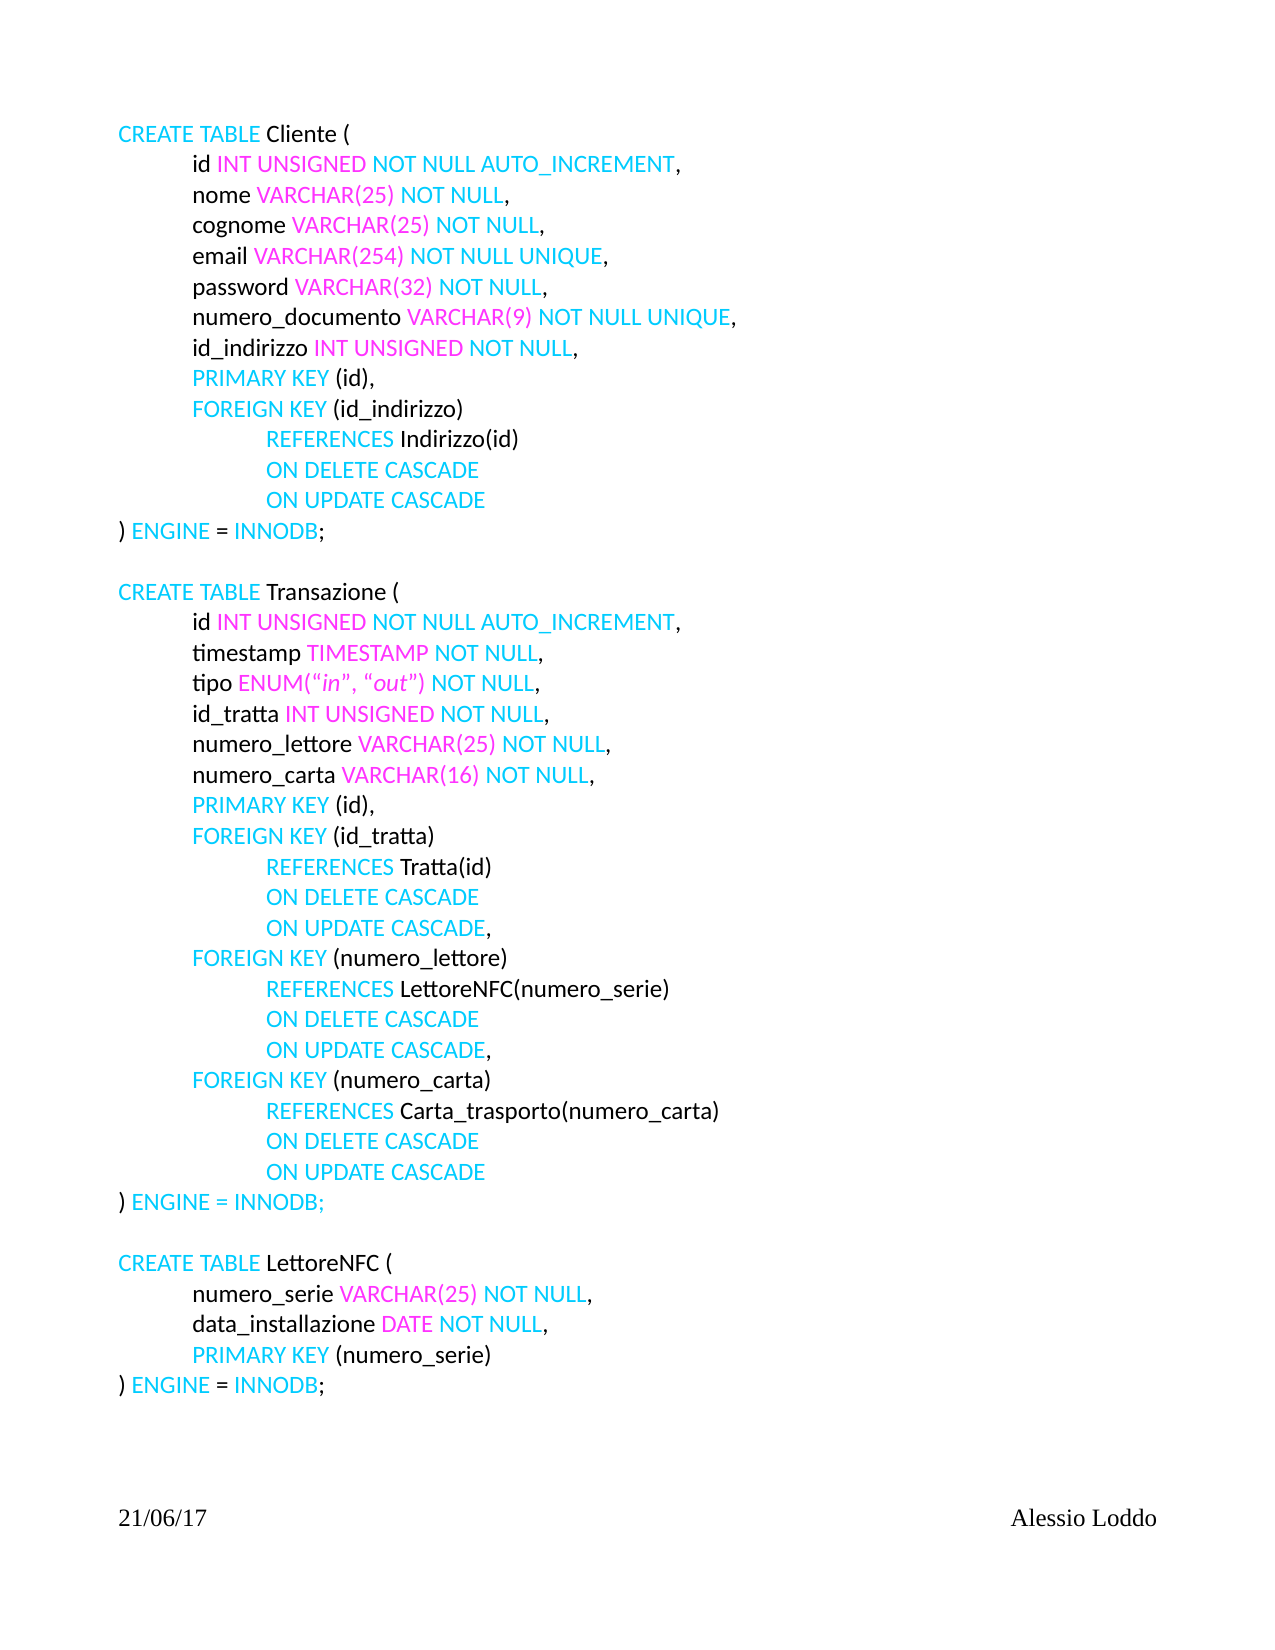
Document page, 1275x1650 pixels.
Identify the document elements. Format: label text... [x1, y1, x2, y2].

text REFERENCES Tratta(id) [118, 851, 1157, 881]
text numero_serie VARCHAR(25) NOT NULL, [118, 1278, 1157, 1308]
text REFERENCES Indirizzo(id) [118, 423, 1157, 454]
text FOREIGN KEY (numero_lettore) [118, 942, 1157, 973]
text ON UPDATE CASCADE, [118, 912, 1157, 942]
text data_installazione DATE NOT NULL, [118, 1308, 1157, 1339]
text ON DELETE CASCADE [118, 881, 1157, 912]
text id INT UNSIGNED NOT NULL AUTO_INCREMENT, [118, 149, 1157, 179]
text numero_carta VARCHAR(16) NOT NULL, [118, 759, 1157, 789]
text ON DELETE CASCADE [118, 1003, 1157, 1034]
text id_tratta INT UNSIGNED NOT NULL, [118, 698, 1157, 728]
text PRIMARY KEY (numero_serie) [118, 1339, 1157, 1369]
text PRIMARY KEY (id), [118, 789, 1157, 820]
text FOREIGN KEY (id_tratta) [118, 820, 1157, 851]
text timestamp TIMESTAMP NOT NULL, [118, 637, 1157, 667]
text email VARCHAR(254) NOT NULL UNIQUE, [118, 240, 1157, 271]
text nome VARCHAR(25) NOT NULL, [118, 179, 1157, 210]
text password VARCHAR(32) NOT NULL, [118, 271, 1157, 301]
text PRIMARY KEY (id), [118, 362, 1157, 393]
text ) ENGINE = INNODB; [118, 515, 1157, 545]
text FOREIGN KEY (numero_carta) [118, 1064, 1157, 1095]
text ON UPDATE CASCADE [118, 484, 1157, 515]
text numero_lettore VARCHAR(25) NOT NULL, [118, 728, 1157, 759]
text REFERENCES LettoreNFC(numero_serie) [118, 973, 1157, 1003]
text ) ENGINE = INNODB; [118, 1369, 1157, 1400]
text REFERENCES Carta_trasporto(numero_carta) [118, 1095, 1157, 1125]
text id_indirizzo INT UNSIGNED NOT NULL, [118, 332, 1157, 362]
text numero_documento VARCHAR(9) NOT NULL UNIQUE, [118, 301, 1157, 332]
text tipo ENUM(“in”, “out”) NOT NULL, [118, 667, 1157, 698]
text ON DELETE CASCADE [118, 1125, 1157, 1156]
text ) ENGINE = INNODB; [118, 1186, 1157, 1217]
text FOREIGN KEY (id_indirizzo) [118, 393, 1157, 423]
text ON UPDATE CASCADE [118, 1156, 1157, 1186]
text cognome VARCHAR(25) NOT NULL, [118, 210, 1157, 240]
text id INT UNSIGNED NOT NULL AUTO_INCREMENT, [118, 606, 1157, 637]
text CREATE TABLE Transazione ( [118, 576, 1157, 606]
text ON UPDATE CASCADE, [118, 1034, 1157, 1064]
text CREATE TABLE Cliente ( [118, 118, 1157, 149]
text CREATE TABLE LettoreNFC ( [118, 1247, 1157, 1278]
text ON DELETE CASCADE [118, 454, 1157, 484]
